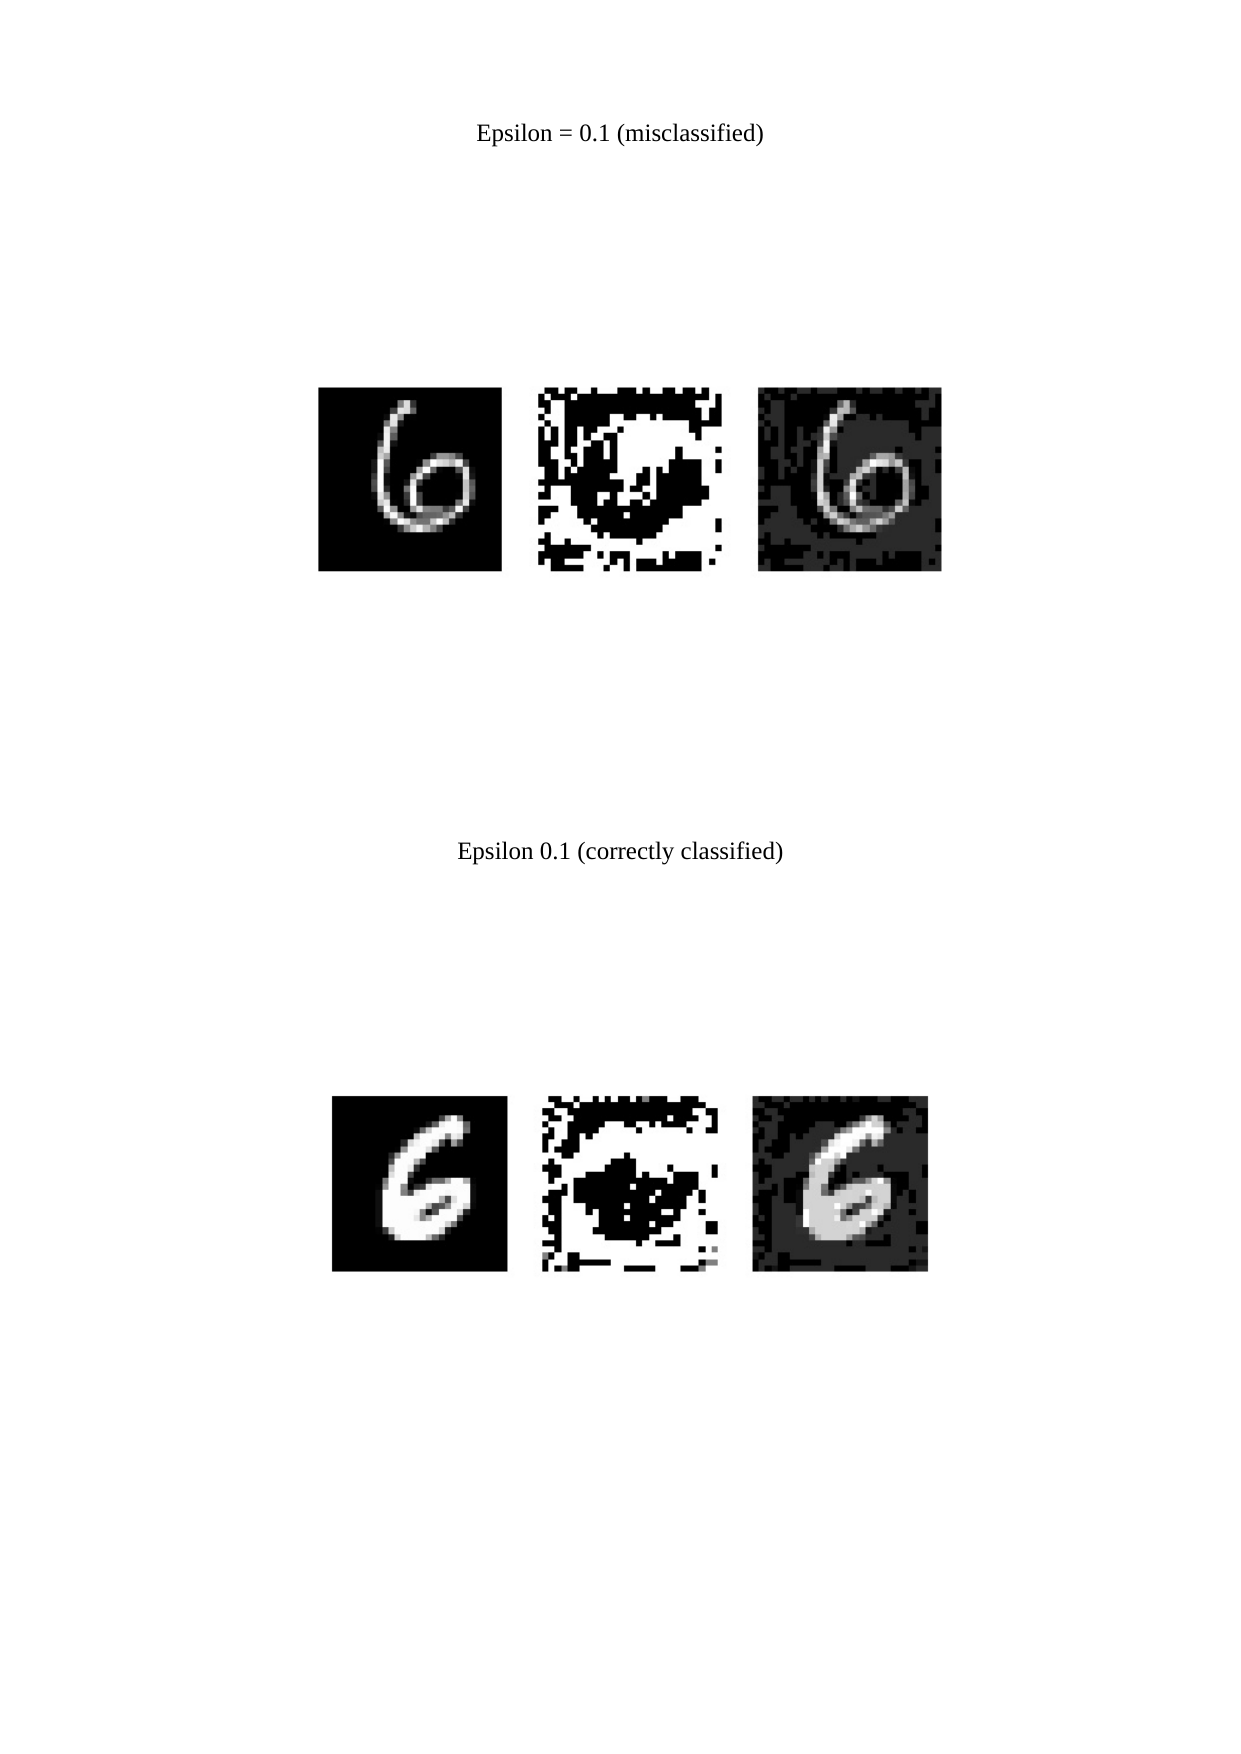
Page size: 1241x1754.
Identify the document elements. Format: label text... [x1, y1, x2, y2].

picture [236, 893, 1004, 1470]
text Epsilon 0.1 (correctly classified) [118, 836, 1122, 865]
picture [218, 175, 1022, 779]
text Epsilon = 0.1 (misclassified) [118, 118, 1122, 147]
